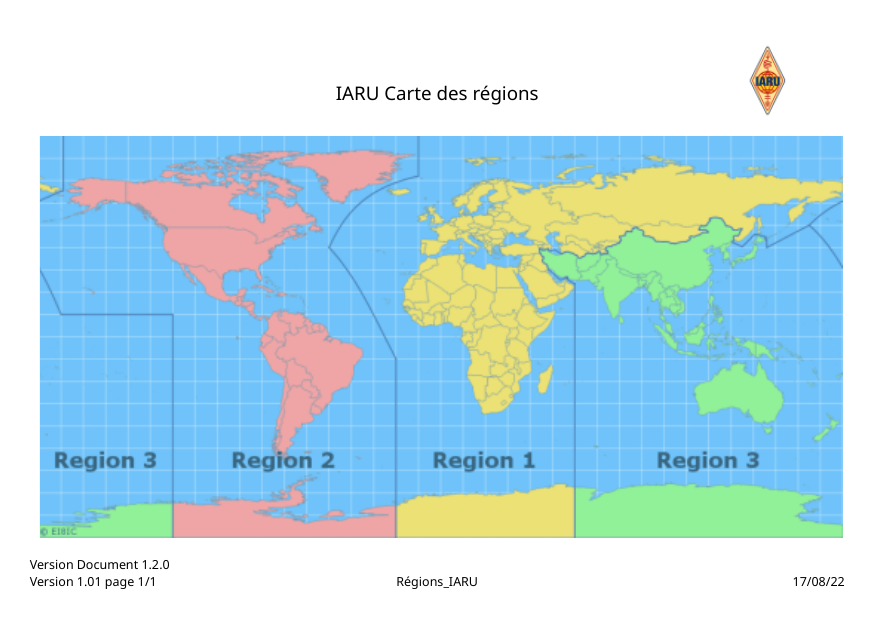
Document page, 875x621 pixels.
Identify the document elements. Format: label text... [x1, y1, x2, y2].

text IARU Carte des régions [29, 81, 741, 106]
picture [39, 136, 843, 538]
picture [741, 36, 793, 123]
text [793, 81, 844, 106]
